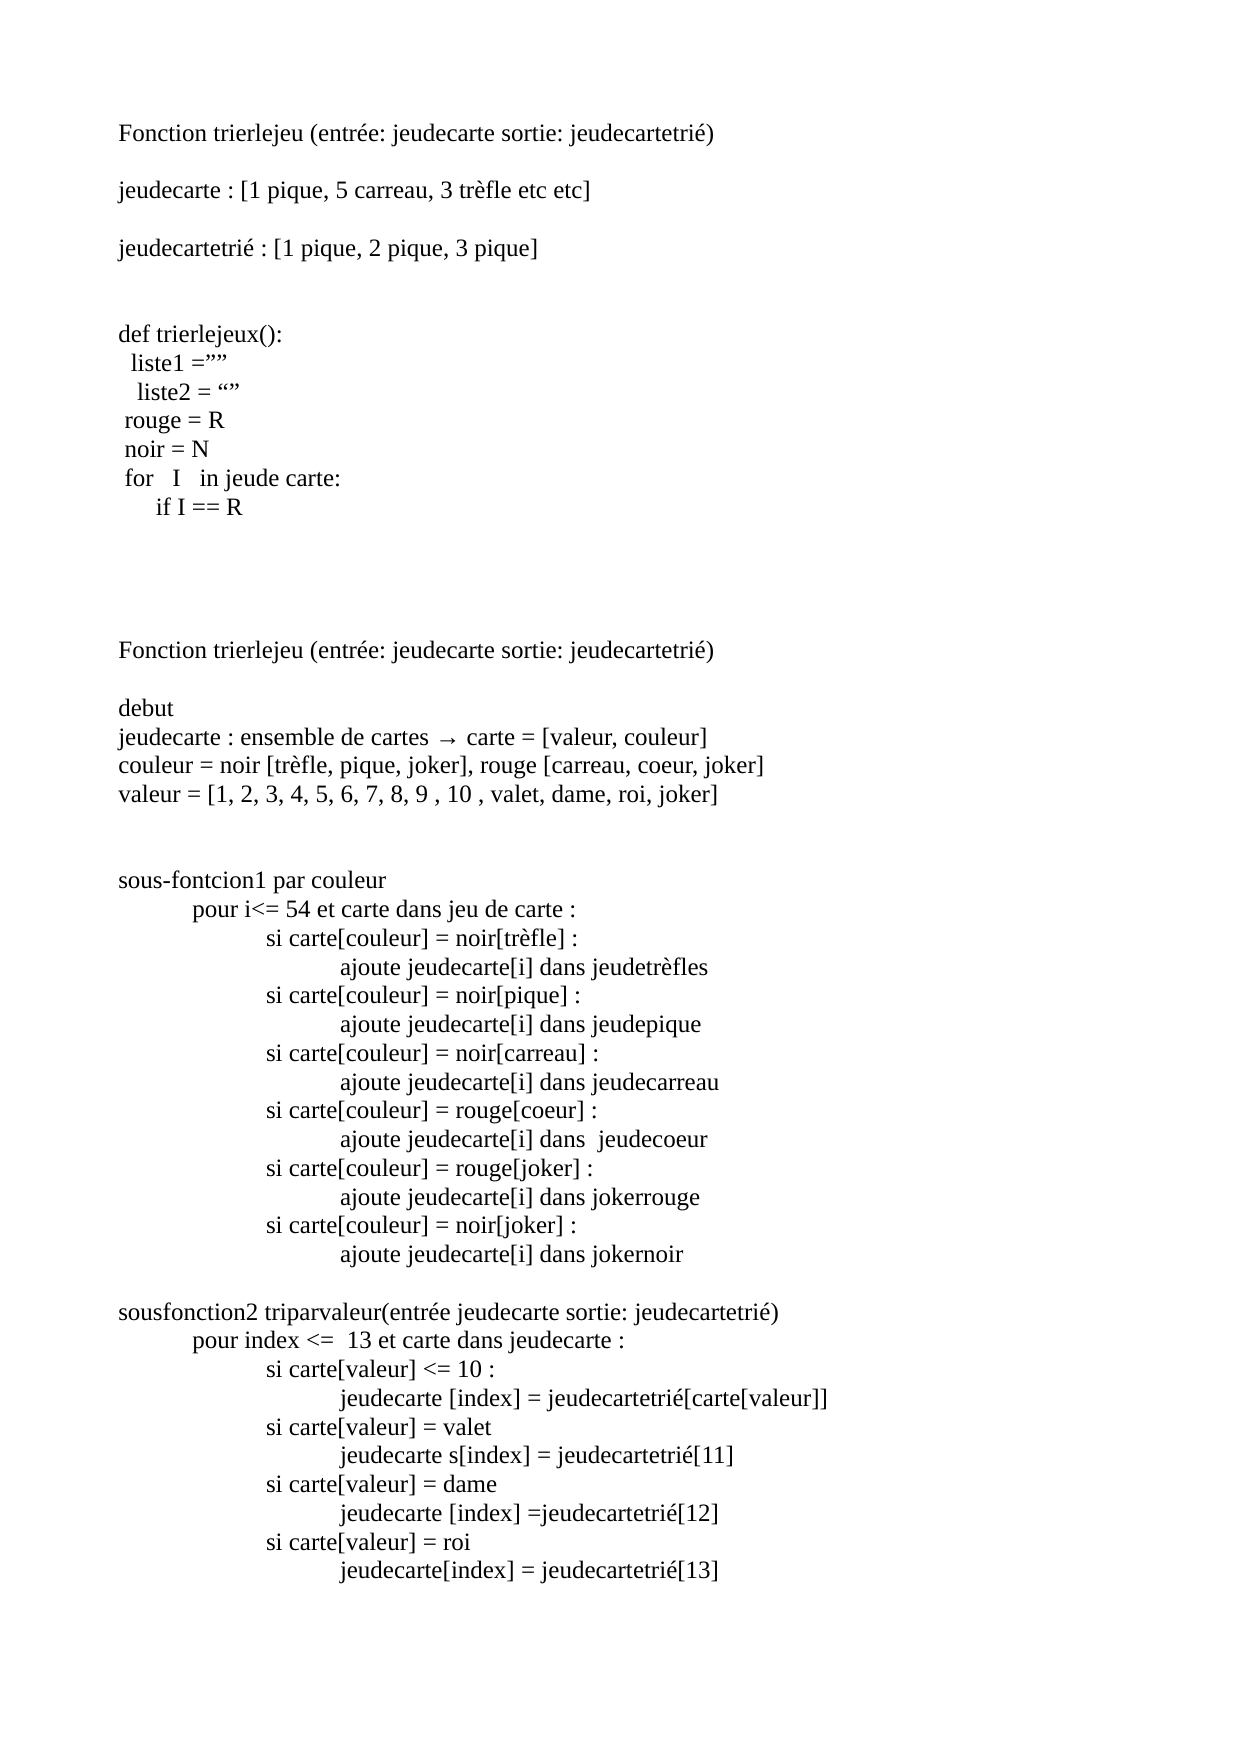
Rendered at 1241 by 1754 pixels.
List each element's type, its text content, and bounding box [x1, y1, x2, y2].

text ajoute jeudecarte[i] dans jeudecarreau [118, 1067, 1122, 1096]
text si carte[valeur] = dame [118, 1469, 1122, 1498]
text for I in jeude carte: [118, 463, 1122, 492]
text rouge = R [118, 406, 1122, 434]
text si carte[valeur] <= 10 : [118, 1354, 1122, 1383]
text liste1 =”” [118, 348, 1122, 377]
text couleur = noir [trèfle, pique, joker], rouge [carreau, coeur, joker] [118, 751, 1122, 779]
text jeudecarte : ensemble de cartes → carte = [valeur, couleur] [118, 722, 1122, 751]
text si carte[couleur] = noir[carreau] : [118, 1038, 1122, 1067]
text liste2 = “” [118, 377, 1122, 406]
text ajoute jeudecarte[i] dans jeudetrèfles [118, 952, 1122, 981]
text si carte[valeur] = valet [118, 1412, 1122, 1441]
text jeudecarte s[index] = jeudecartetrié[11] [118, 1441, 1122, 1469]
text si carte[couleur] = noir[pique] : [118, 981, 1122, 1009]
text pour index <= 13 et carte dans jeudecarte : [118, 1326, 1122, 1354]
text def trierlejeux(): [118, 319, 1122, 348]
text valeur = [1, 2, 3, 4, 5, 6, 7, 8, 9 , 10 , valet, dame, roi, joker] [118, 779, 1122, 808]
text noir = N [118, 434, 1122, 463]
text ajoute jeudecarte[i] dans jeudecoeur [118, 1124, 1122, 1153]
text jeudecarte[index] = jeudecartetrié[13] [118, 1556, 1122, 1584]
text sousfonction2 triparvaleur(entrée jeudecarte sortie: jeudecartetrié) [118, 1297, 1122, 1326]
text debut [118, 693, 1122, 722]
text jeudecarte [index] = jeudecartetrié[carte[valeur]] [118, 1383, 1122, 1412]
text pour i<= 54 et carte dans jeu de carte : [118, 894, 1122, 923]
text si carte[couleur] = noir[joker] : [118, 1211, 1122, 1239]
text sous-fontcion1 par couleur [118, 866, 1122, 894]
text si carte[couleur] = rouge[coeur] : [118, 1096, 1122, 1124]
text jeudecarte [index] =jeudecartetrié[12] [118, 1498, 1122, 1527]
text si carte[valeur] = roi [118, 1527, 1122, 1556]
text si carte[couleur] = noir[trèfle] : [118, 923, 1122, 952]
text Fonction trierlejeu (entrée: jeudecarte sortie: jeudecartetrié) jeudecarte : [1 pique, 5 carreau, 3 trèfle etc etc] jeudecartetrié : [1 pique, 2 pique, 3 pique] [118, 118, 1122, 262]
text if I == R Fonction trierlejeu (entrée: jeudecarte sortie: jeudecartetrié) [118, 492, 1122, 664]
text ajoute jeudecarte[i] dans jokernoir [118, 1239, 1122, 1268]
text ajoute jeudecarte[i] dans jeudepique [118, 1009, 1122, 1038]
text ajoute jeudecarte[i] dans jokerrouge [118, 1182, 1122, 1211]
text si carte[couleur] = rouge[joker] : [118, 1153, 1122, 1182]
